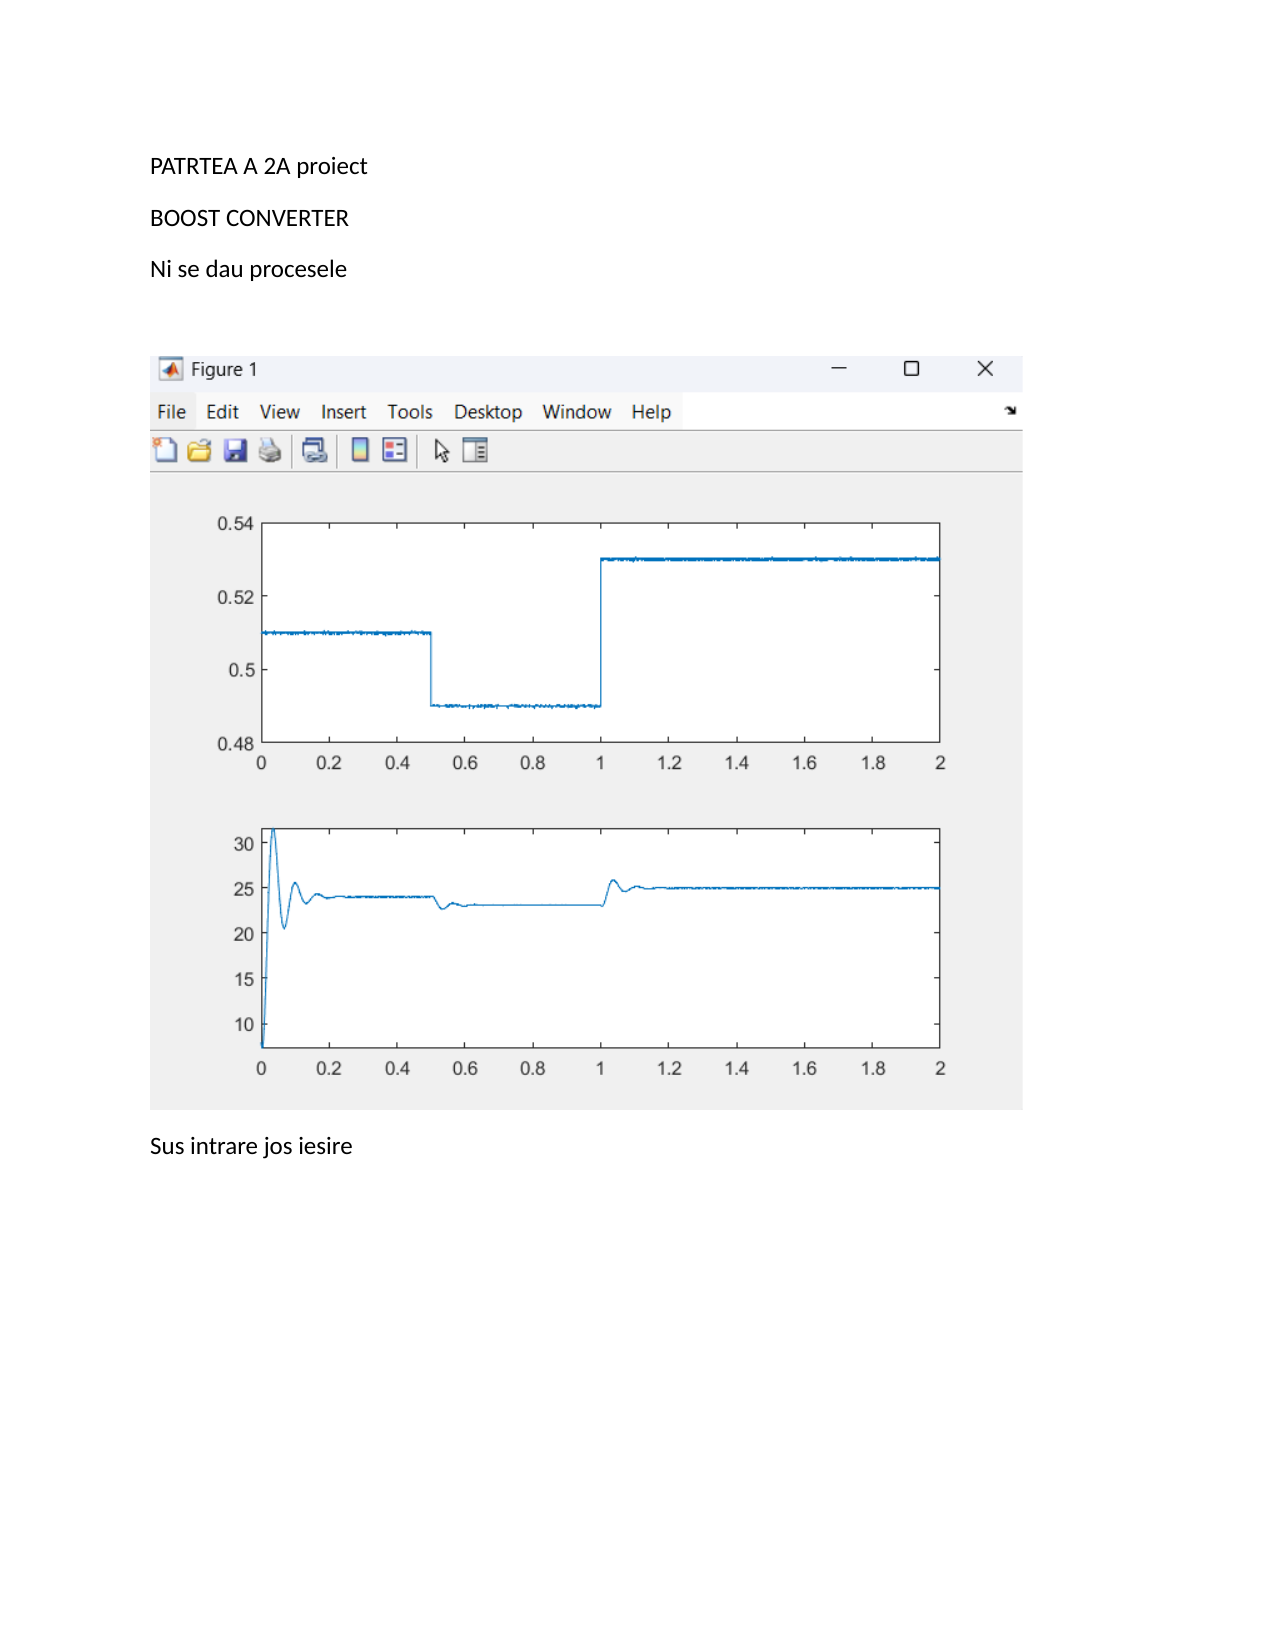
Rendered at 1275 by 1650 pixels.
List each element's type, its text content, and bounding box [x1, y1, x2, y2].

text Ni se dau procesele [150, 253, 1125, 284]
text Sus intrare jos iesire [150, 1130, 1125, 1161]
text BOOST CONVERTER [150, 202, 1125, 232]
text PATRTEA A 2A proiect [150, 150, 1125, 181]
